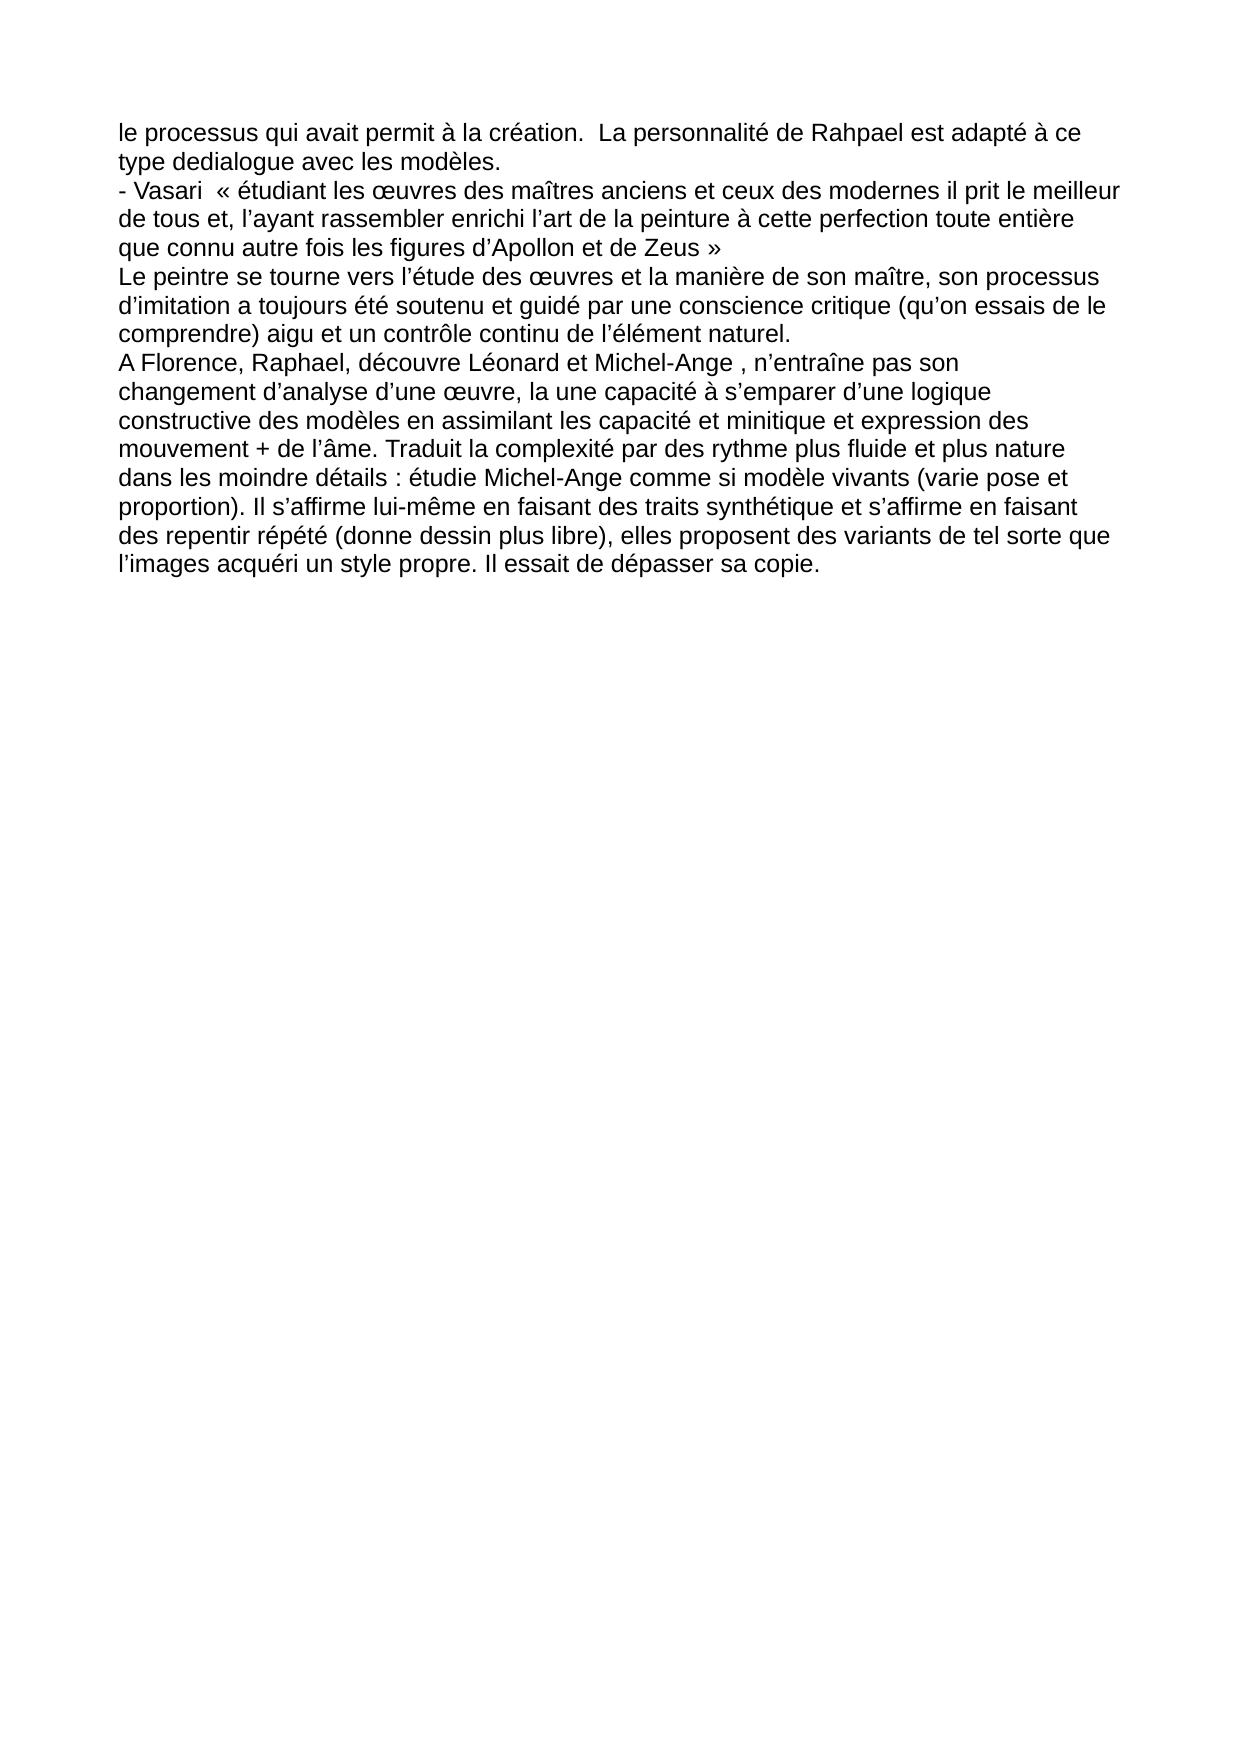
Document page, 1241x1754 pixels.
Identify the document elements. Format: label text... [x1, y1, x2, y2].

text - Vasari « étudiant les œuvres des maîtres anciens et ceux des modernes il prit le meilleur de tous et, l’ayant rassembler enrichi l’art de la peinture à cette perfection toute entière que connu autre fois les figures d’Apollon et de Zeus » [118, 176, 1122, 262]
text A Florence, Raphael, découvre Léonard et Michel-Ange , n’entraîne pas son changement d’analyse d’une œuvre, la une capacité à s’emparer d’une logique constructive des modèles en assimilant les capacité et minitique et expression des mouvement + de l’âme. Traduit la complexité par des rythme plus fluide et plus nature dans les moindre détails : étudie Michel-Ange comme si modèle vivants (varie pose et proportion). Il s’affirme lui-même en faisant des traits synthétique et s’affirme en faisant des repentir répété (donne dessin plus libre), elles proposent des variants de tel sorte que l’images acquéri un style propre. Il essait de dépasser sa copie. [118, 348, 1122, 578]
text le processus qui avait permit à la création. La personnalité de Rahpael est adapté à ce type dedialogue avec les modèles. [118, 118, 1122, 176]
text Le peintre se tourne vers l’étude des œuvres et la manière de son maître, son processus d’imitation a toujours été soutenu et guidé par une conscience critique (qu’on essais de le comprendre) aigu et un contrôle continu de l’élément naturel. [118, 262, 1122, 348]
